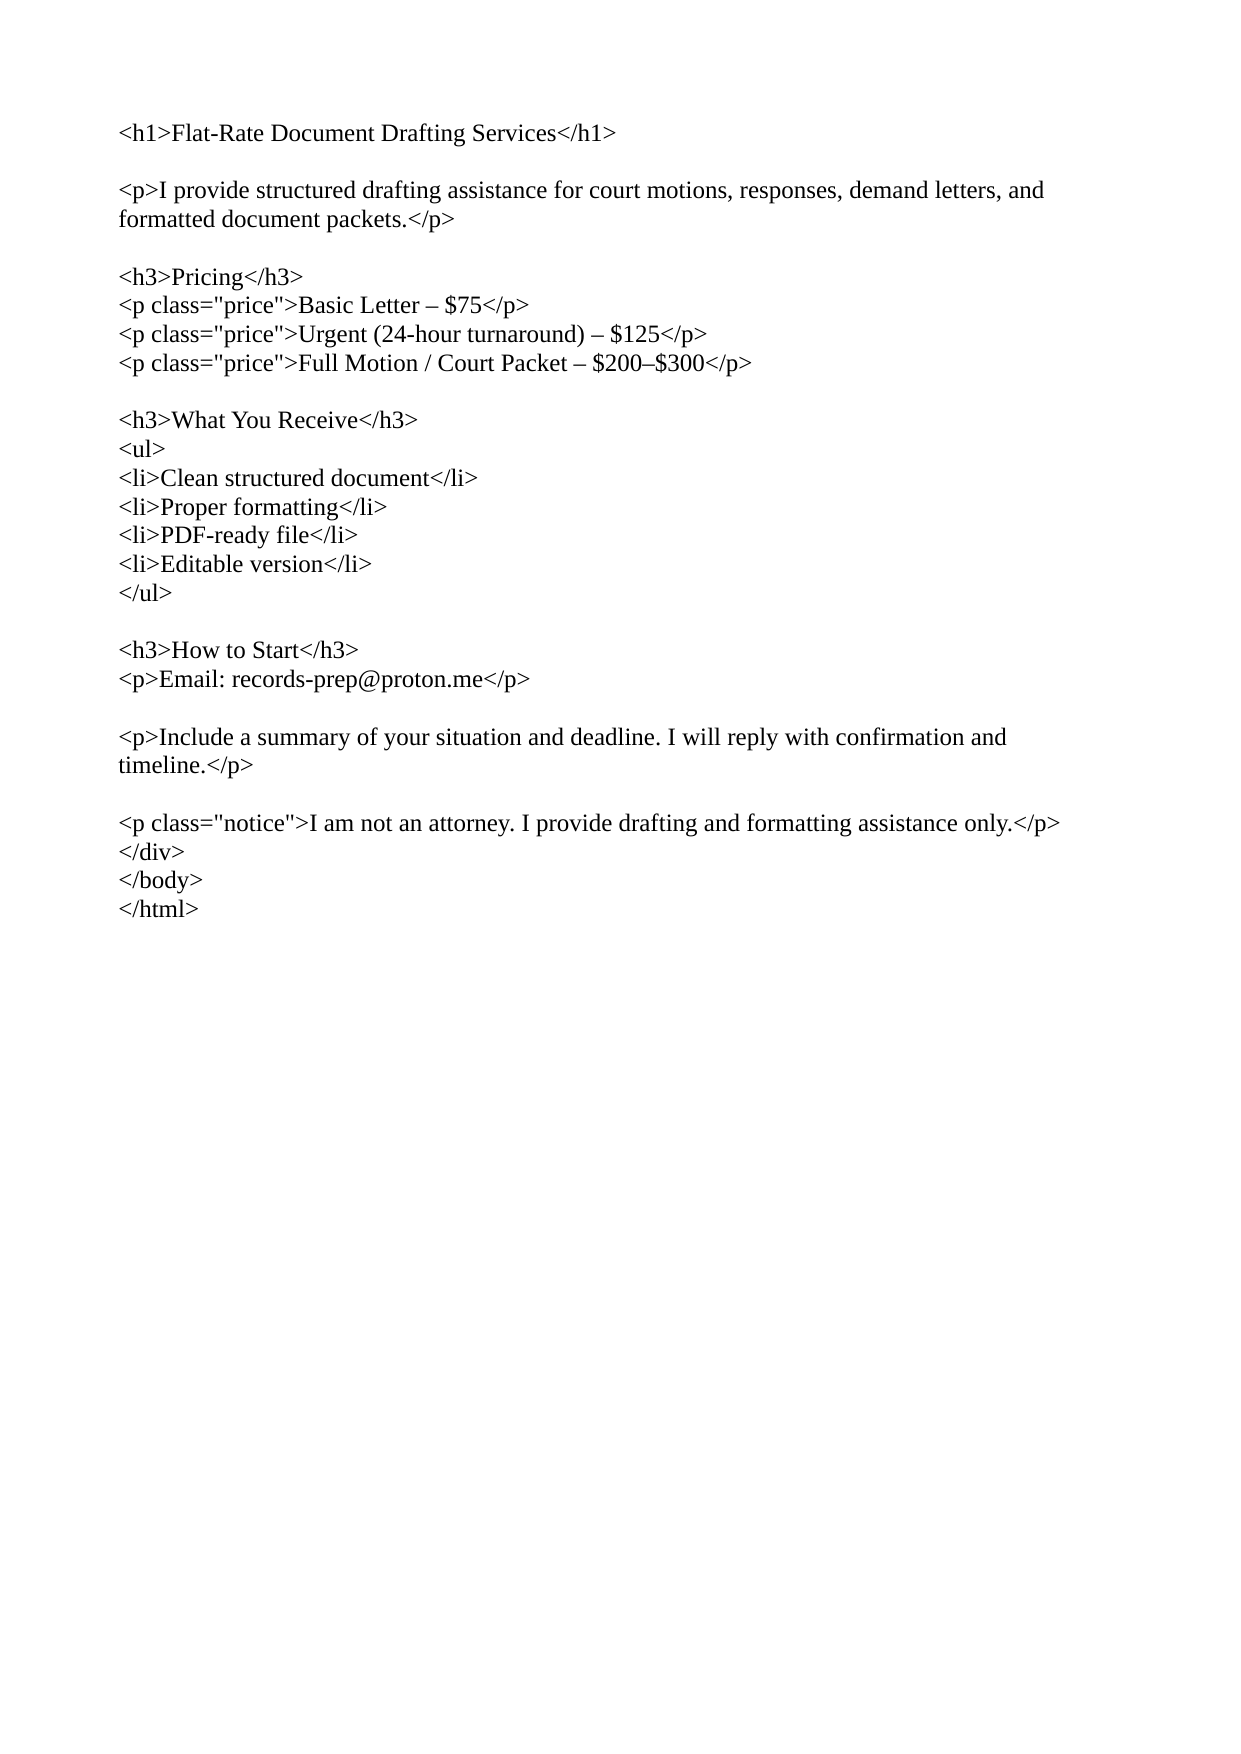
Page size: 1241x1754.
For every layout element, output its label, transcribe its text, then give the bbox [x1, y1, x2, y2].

text <h1>Flat-Rate Document Drafting Services</h1> <p>I provide structured drafting assistance for court motions, responses, demand letters, and formatted document packets.</p> <h3>Pricing</h3> <p class="price">Basic Letter – $75</p> <p class="price">Urgent (24-hour turnaround) – $125</p> <p class="price">Full Motion / Court Packet – $200–$300</p> <h3>What You Receive</h3> <ul> <li>Clean structured document</li> <li>Proper formatting</li> <li>PDF-ready file</li> <li>Editable version</li> </ul> <h3>How to Start</h3> <p>Email: records-prep@proton.me</p> <p>Include a summary of your situation and deadline. I will reply with confirmation and timeline.</p> <p class="notice">I am not an attorney. I provide drafting and formatting assistance only.</p> </div> </body> </html> [118, 118, 1122, 923]
